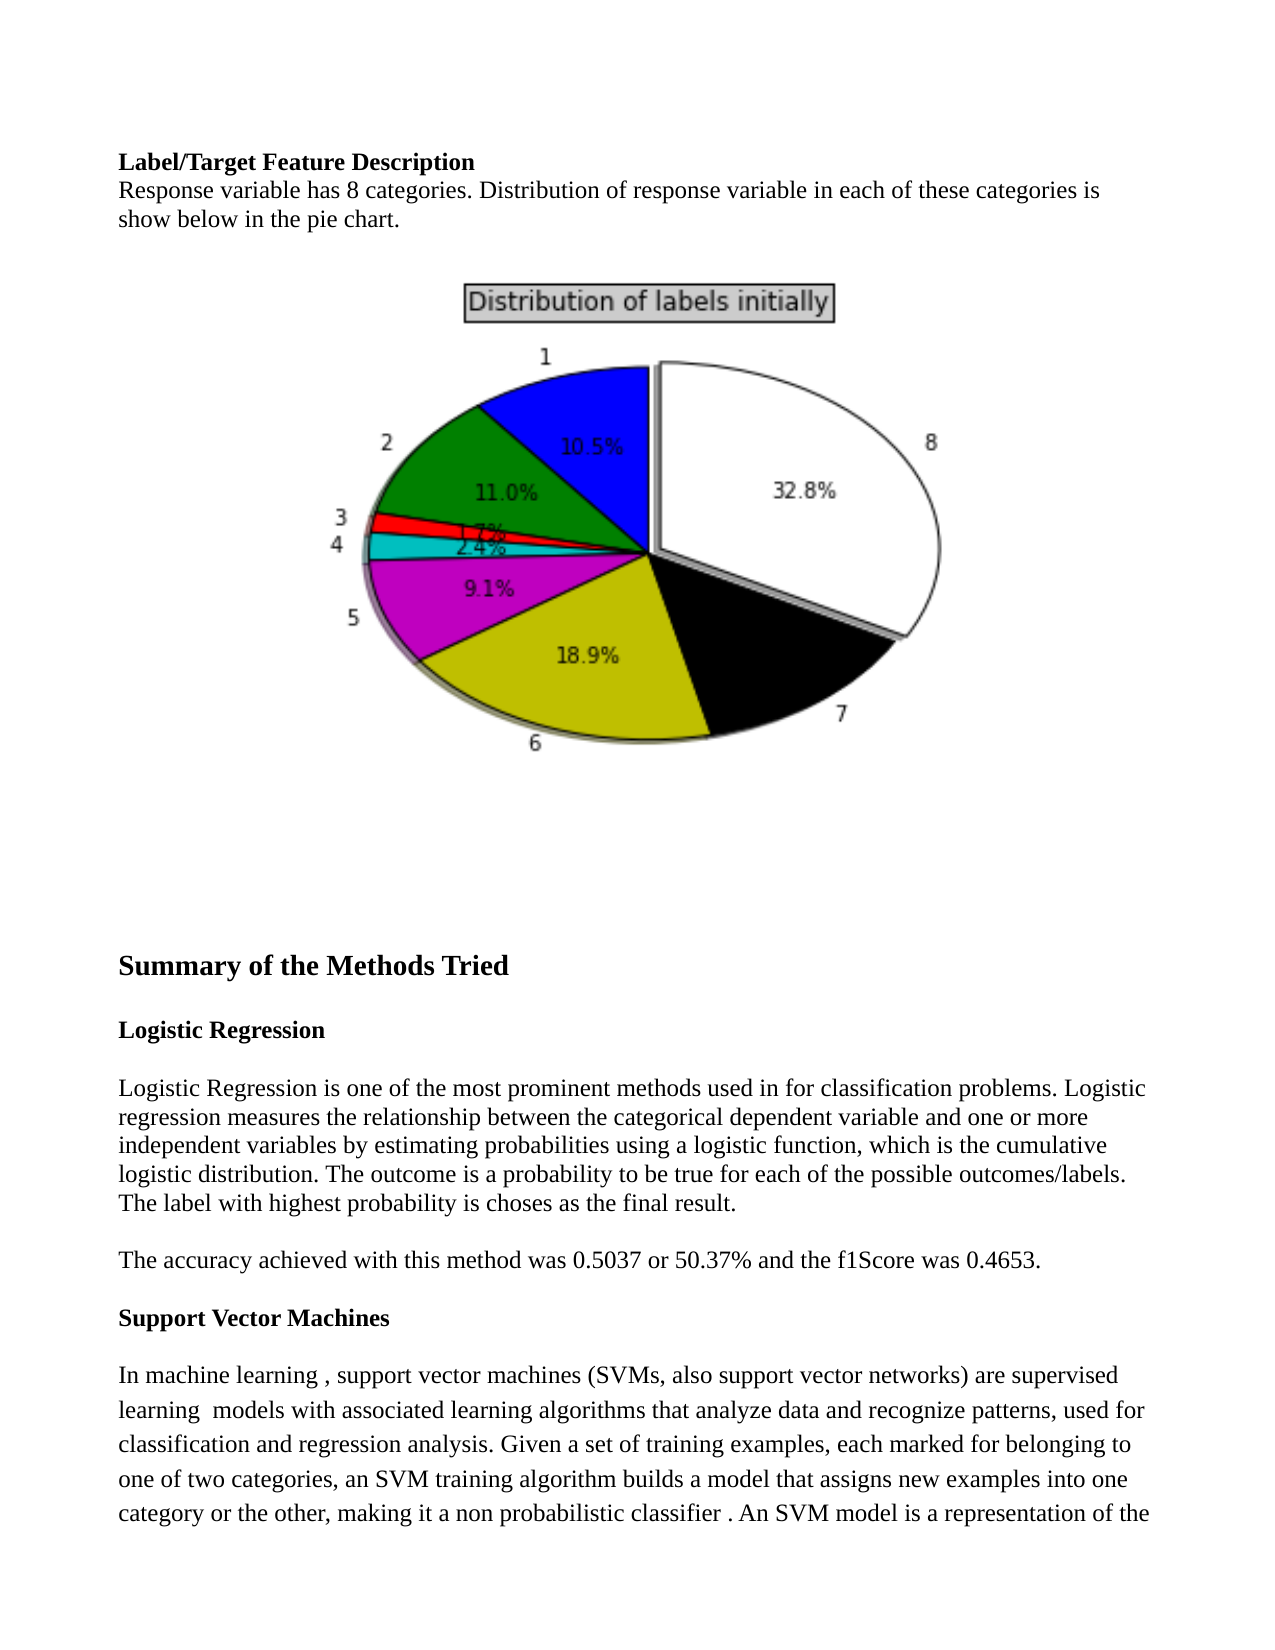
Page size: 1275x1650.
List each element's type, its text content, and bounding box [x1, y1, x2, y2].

text The accuracy achieved with this method was 0.5037 or 50.37% and the f1Score was 0.4653. [118, 1245, 1157, 1274]
text Support Vector Machines [118, 1303, 1157, 1332]
text Summary of the Methods Tried [118, 948, 1157, 982]
text Response variable has 8 categories. Distribution of response variable in each of these categories is show below in the pie chart. [118, 176, 1157, 233]
picture [187, 261, 1088, 862]
text Label/Target Feature Description [118, 147, 1157, 176]
text Logistic Regression [118, 1015, 1157, 1044]
text In machine learning , support vector machines (SVMs, also support vector networks) are supervised learning models with associated learning algorithms that analyze data and recognize patterns, used for classification and regression analysis. Given a set of training examples, each marked for belonging to one of two categories, an SVM training algorithm builds a model that assigns new examples into one category or the other, making it a non probabilistic classifier . An SVM model is a representation of the [118, 1360, 1157, 1527]
text Logistic Regression is one of the most prominent methods used in for classification problems. Logistic regression measures the relationship between the categorical dependent variable and one or more independent variables by estimating probabilities using a logistic function, which is the cumulative logistic distribution. The outcome is a probability to be true for each of the possible outcomes/labels. The label with highest probability is choses as the final result. [118, 1073, 1157, 1217]
